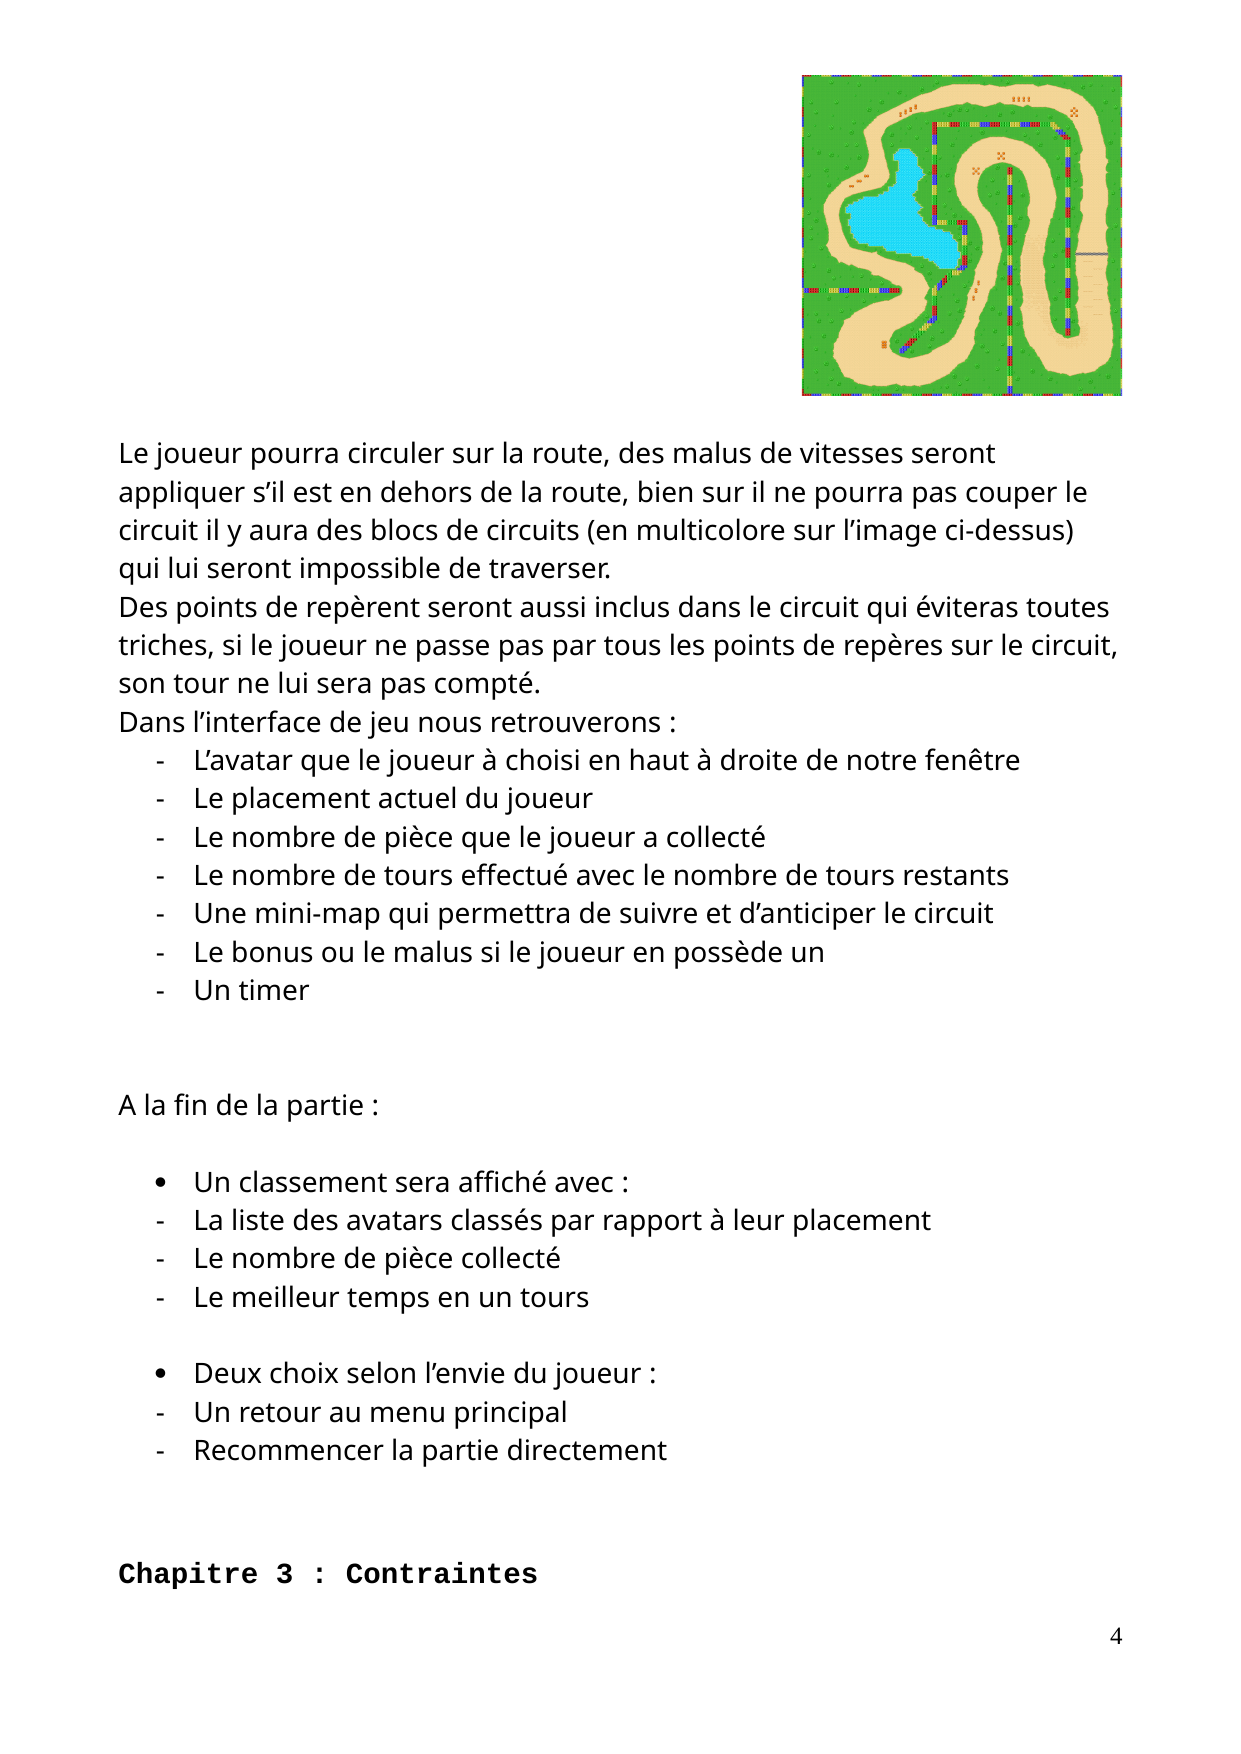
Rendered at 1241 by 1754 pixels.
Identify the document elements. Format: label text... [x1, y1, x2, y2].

list Un classement sera affiché avec : [156, 1162, 1122, 1200]
list La liste des avatars classés par rapport à leur placement [156, 1200, 1122, 1239]
text A la fin de la partie : [118, 1085, 1122, 1124]
list Recommencer la partie directement [156, 1430, 1122, 1469]
list Une mini-map qui permettra de suivre et d’anticiper le circuit [156, 894, 1122, 932]
text Chapitre 3 : Contraintes [118, 1559, 1122, 1592]
text Des points de repèrent seront aussi inclus dans le circuit qui éviteras toutes triches, si le joueur ne passe pas par tous les points de repères sur le circuit, son tour ne lui sera pas compté. [118, 587, 1122, 702]
text Dans l’interface de jeu nous retrouverons : [118, 702, 1122, 740]
list Le nombre de pièce collecté [156, 1239, 1122, 1277]
list L’avatar que le joueur à choisi en haut à droite de notre fenêtre [156, 740, 1122, 779]
list Un retour au menu principal [156, 1392, 1122, 1430]
list Un timer [156, 970, 1122, 1009]
list Le nombre de tours effectué avec le nombre de tours restants [156, 855, 1122, 894]
list Le meilleur temps en un tours [156, 1277, 1122, 1315]
list Deux choix selon l’envie du joueur : [156, 1354, 1122, 1392]
text Le joueur pourra circuler sur la route, des malus de vitesses seront appliquer s’il est en dehors de la route, bien sur il ne pourra pas couper le circuit il y aura des blocs de circuits (en multicolore sur l’image ci-dessus) qui lui seront impossible de traverser. [118, 434, 1122, 587]
list Le placement actuel du joueur [156, 779, 1122, 817]
list Le bonus ou le malus si le joueur en possède un [156, 932, 1122, 970]
list Le nombre de pièce que le joueur a collecté [156, 817, 1122, 855]
